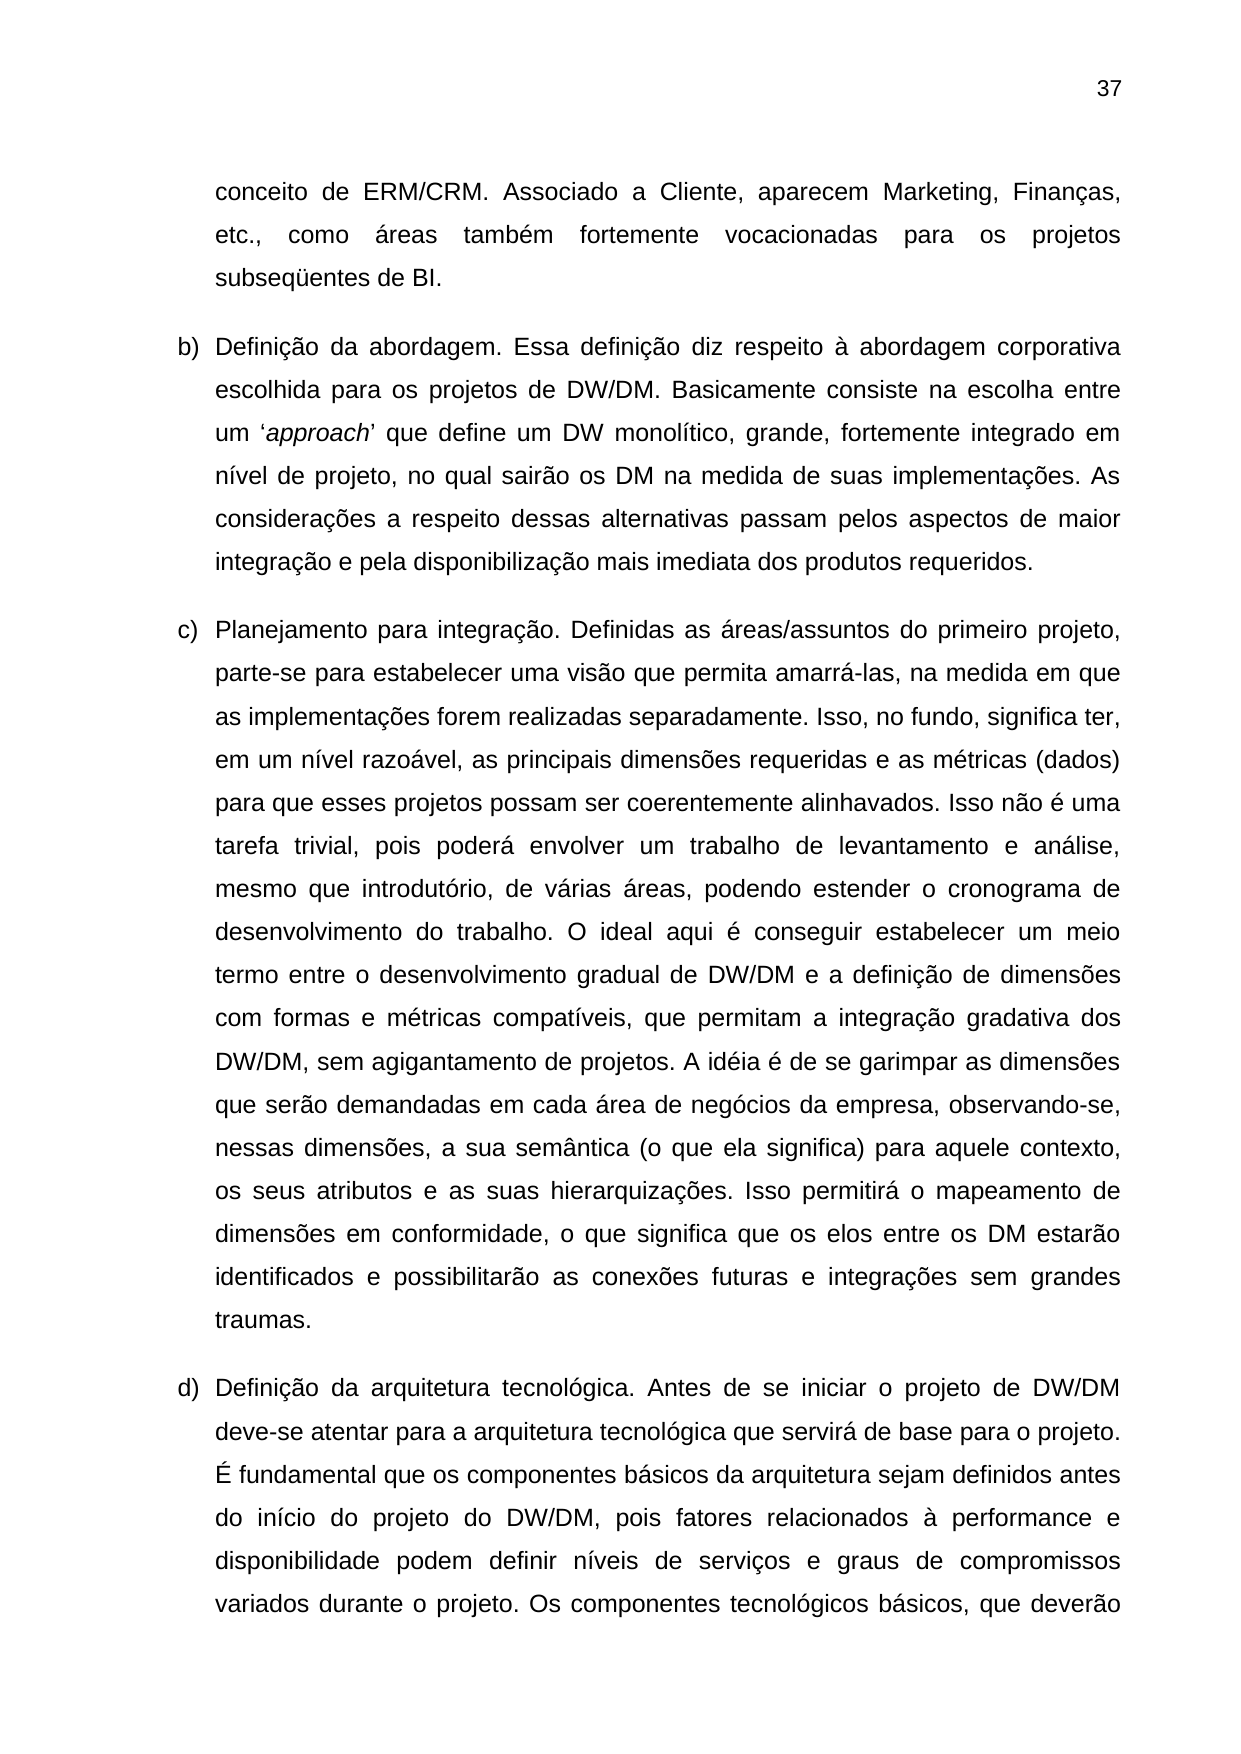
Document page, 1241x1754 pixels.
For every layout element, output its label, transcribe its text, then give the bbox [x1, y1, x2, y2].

list Definição da abordagem. Essa definição diz respeito à abordagem corporativa escolhida para os projetos de DW/DM. Basicamente consiste na escolha entre um ‘approach’ que define um DW monolítico, grande, fortemente integrado em nível de projeto, no qual sairão os DM na medida de suas implementações. As considerações a respeito dessas alternativas passam pelos aspectos de maior integração e pela disponibilização mais imediata dos produtos requeridos. [177, 332, 1122, 576]
list Planejamento para integração. Definidas as áreas/assuntos do primeiro projeto, parte-se para estabelecer uma visão que permita amarrá-las, na medida em que as implementações forem realizadas separadamente. Isso, no fundo, significa ter, em um nível razoável, as principais dimensões requeridas e as métricas (dados) para que esses projetos possam ser coerentemente alinhavados. Isso não é uma tarefa trivial, pois poderá envolver um trabalho de levantamento e análise, mesmo que introdutório, de várias áreas, podendo estender o cronograma de desenvolvimento do trabalho. O ideal aqui é conseguir estabelecer um meio termo entre o desenvolvimento gradual de DW/DM e a definição de dimensões com formas e métricas compatíveis, que permitam a integração gradativa dos DW/DM, sem agigantamento de projetos. A idéia é de se garimpar as dimensões que serão demandadas em cada área de negócios da empresa, observando-se, nessas dimensões, a sua semântica (o que ela significa) para aquele contexto, os seus atributos e as suas hierarquizações. Isso permitirá o mapeamento de dimensões em conformidade, o que significa que os elos entre os DM estarão identificados e possibilitarão as conexões futuras e integrações sem grandes traumas. [177, 615, 1122, 1334]
list conceito de ERM/CRM. Associado a Cliente, aparecem Marketing, Finanças, etc., como áreas também fortemente vocacionadas para os projetos subseqüentes de BI. [177, 177, 1122, 292]
list Definição da arquitetura tecnológica. Antes de se iniciar o projeto de DW/DM deve-se atentar para a arquitetura tecnológica que servirá de base para o projeto. É fundamental que os componentes básicos da arquitetura sejam definidos antes do início do projeto do DW/DM, pois fatores relacionados à performance e disponibilidade podem definir níveis de serviços e graus de compromissos variados durante o projeto. Os componentes tecnológicos básicos, que deverão [177, 1373, 1122, 1618]
